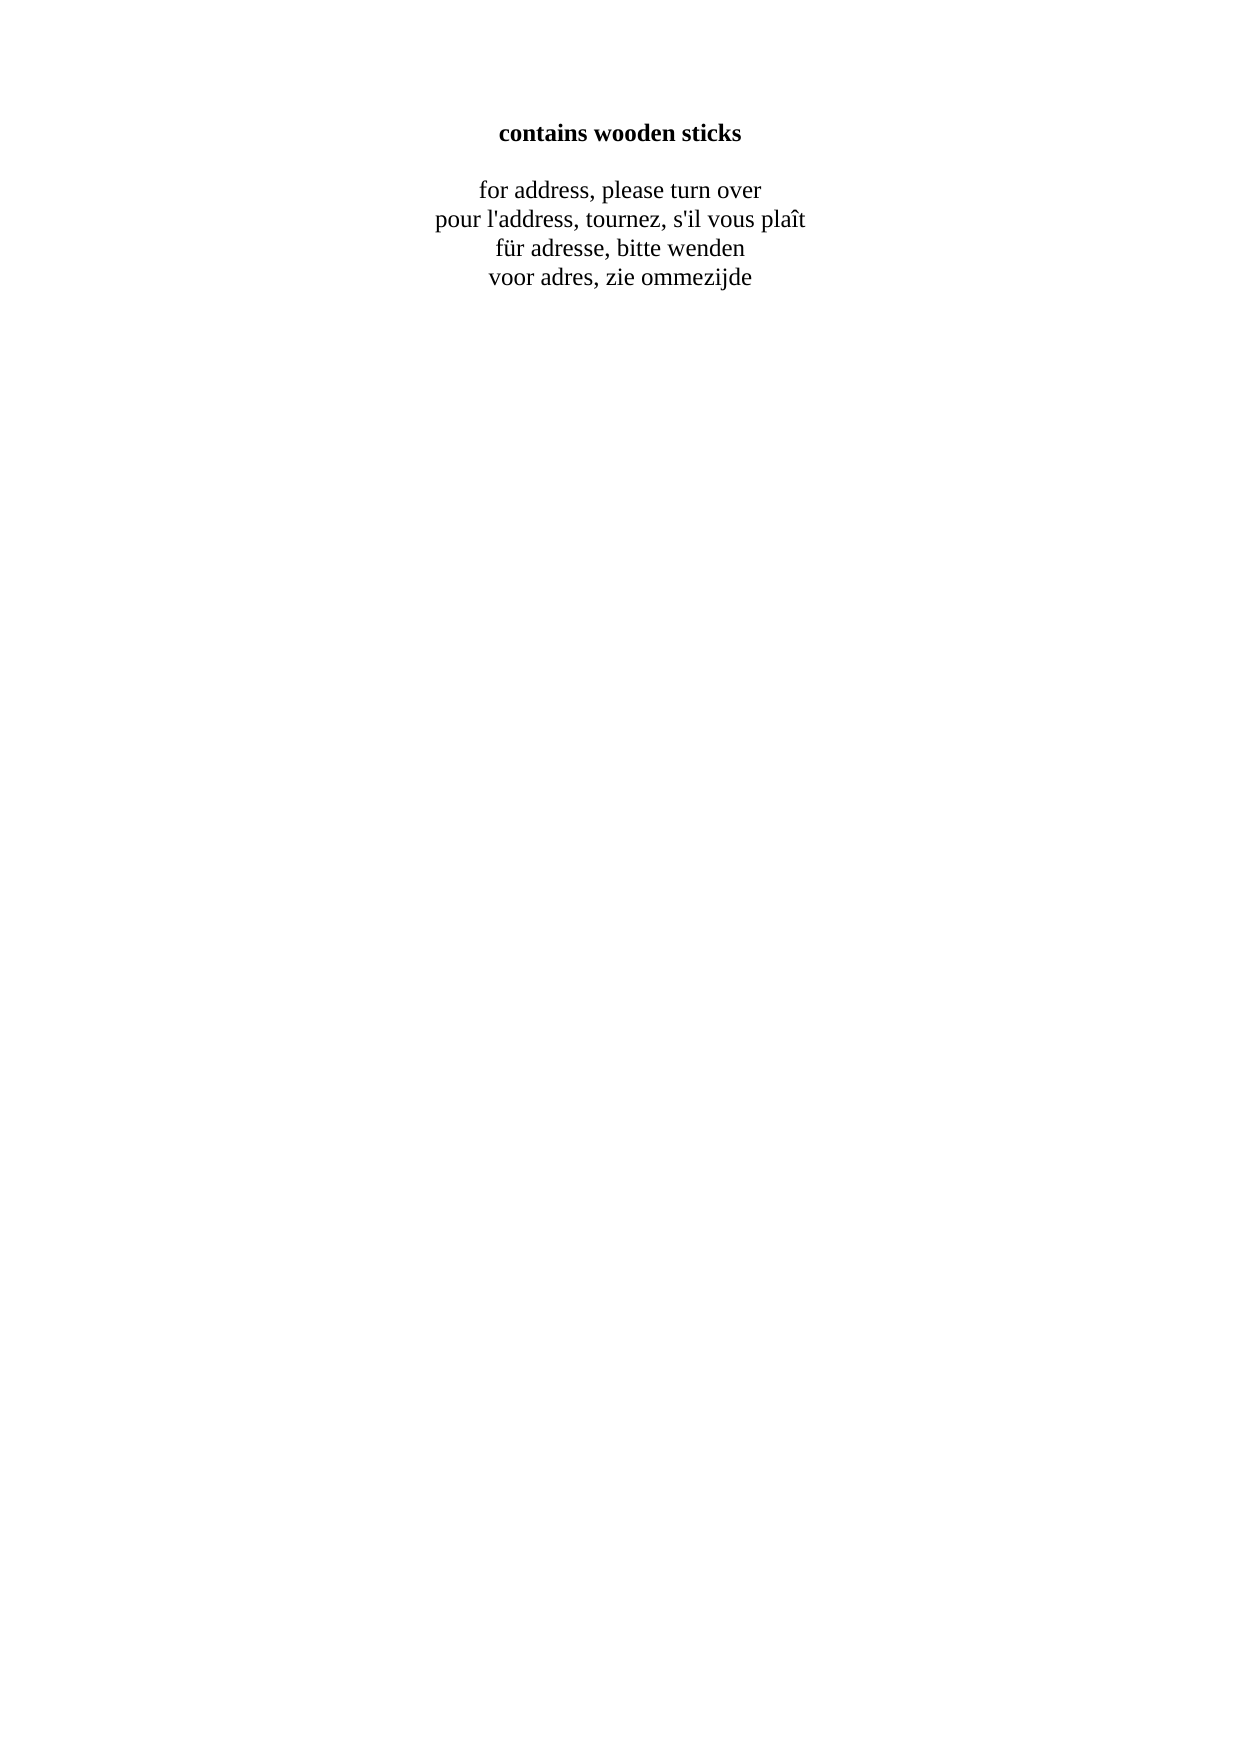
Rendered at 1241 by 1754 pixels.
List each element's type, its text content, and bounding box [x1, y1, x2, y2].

text für adresse, bitte wenden [118, 233, 1122, 262]
text pour l'address, tournez, s'il vous plaît [118, 204, 1122, 233]
text contains wooden sticks [118, 118, 1122, 147]
text voor adres, zie ommezijde [118, 262, 1122, 291]
text for address, please turn over [118, 176, 1122, 204]
